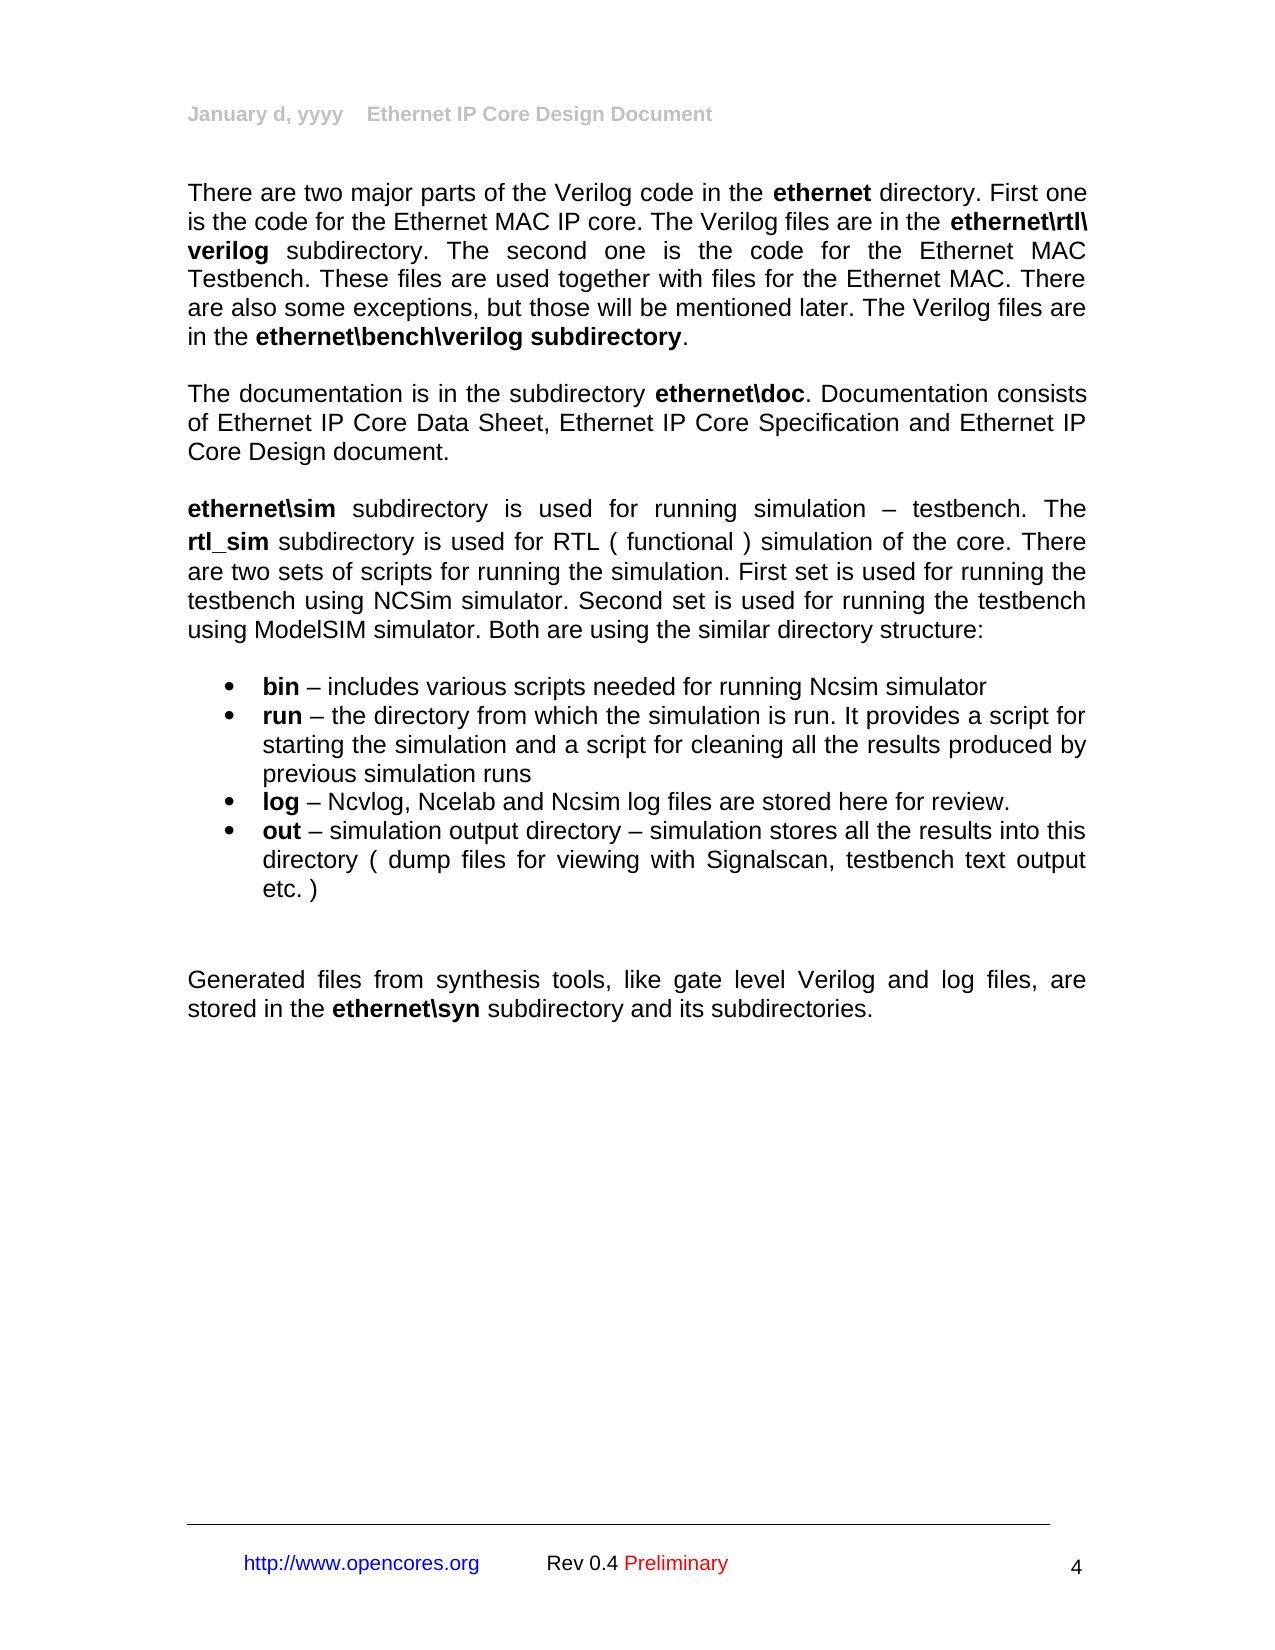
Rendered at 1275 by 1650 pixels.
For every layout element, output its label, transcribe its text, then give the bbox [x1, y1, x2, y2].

list bin – includes various scripts needed for running Ncsim simulator [225, 672, 1088, 701]
list log – Ncvlog, Ncelab and Ncsim log files are stored here for review. [225, 787, 1088, 816]
text ethernet\sim subdirectory is used for running simulation – testbench. The rtl_sim subdirectory is used for RTL ( functional ) simulation of the core. There are two sets of scripts for running the simulation. First set is used for running the testbench using NCSim simulator. Second set is used for running the testbench using ModelSIM simulator. Both are using the similar directory structure: [187, 494, 1088, 643]
list run – the directory from which the simulation is run. It provides a script for starting the simulation and a script for cleaning all the results produced by previous simulation runs [225, 701, 1088, 787]
text There are two major parts of the Verilog code in the ethernet directory. First one is the code for the Ethernet MAC IP core. The Verilog files are in the ethernet\rtl\verilog subdirectory. The second one is the code for the Ethernet MAC Testbench. These files are used together with files for the Ethernet MAC. There are also some exceptions, but those will be mentioned later. The Verilog files are in the ethernet\bench\verilog subdirectory. [187, 178, 1088, 351]
text The documentation is in the subdirectory ethernet\doc. Documentation consists of Ethernet IP Core Data Sheet, Ethernet IP Core Specification and Ethernet IP Core Design document. [187, 379, 1088, 466]
list out – simulation output directory – simulation stores all the results into this directory ( dump files for viewing with Signalscan, testbench text output etc. ) [225, 816, 1088, 903]
text Generated files from synthesis tools, like gate level Verilog and log files, are stored in the ethernet\syn subdirectory and its subdirectories. [187, 965, 1088, 1023]
